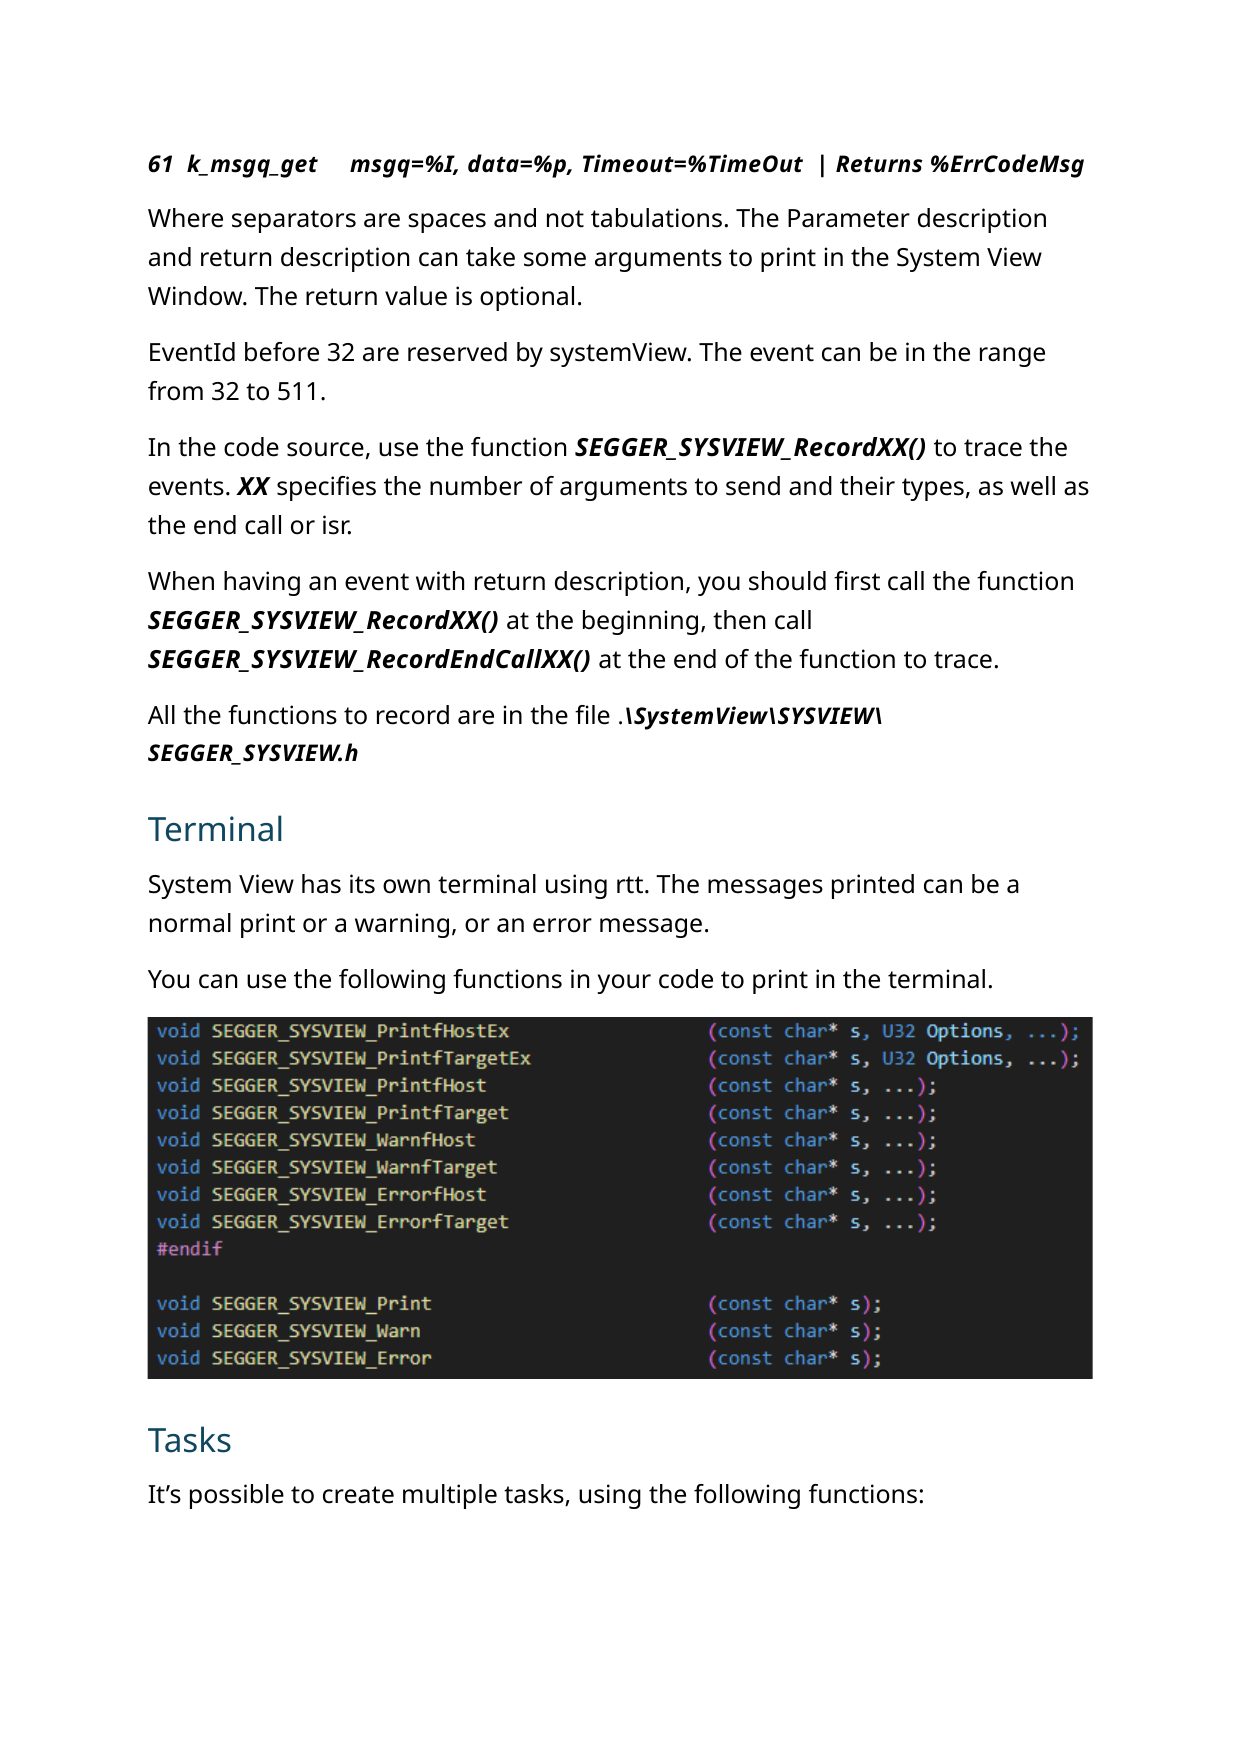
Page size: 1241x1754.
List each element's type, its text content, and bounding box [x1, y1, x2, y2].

text All the functions to record are in the file .\SystemView\SYSVIEW\SEGGER_SYSVIEW.h [148, 698, 1093, 768]
text 61 k_msgq_get msgq=%I, data=%p, Timeout=%TimeOut | Returns %ErrCodeMsg [148, 148, 1093, 179]
text You can use the following functions in your code to print in the terminal. [148, 961, 1093, 995]
subtitle Tasks [148, 1417, 1093, 1462]
text In the code source, use the function SEGGER_SYSVIEW_RecordXX() to trace the events. XX specifies the number of arguments to send and their types, as well as the end call or isr. [148, 429, 1093, 542]
text When having an event with return description, you should first call the function SEGGER_SYSVIEW_RecordXX() at the beginning, then call SEGGER_SYSVIEW_RecordEndCallXX() at the end of the function to trace. [148, 563, 1093, 676]
text Where separators are spaces and not tabulations. The Parameter description and return description can take some arguments to print in the System View Window. The return value is optional. [148, 200, 1093, 313]
text It’s possible to create multiple tasks, using the following functions: [148, 1477, 1093, 1511]
text System View has its own terminal using rtt. The messages printed can be a normal print or a warning, or an error message. [148, 866, 1093, 939]
subtitle Terminal [148, 806, 1093, 851]
text EventId before 32 are reserved by systemView. The event can be in the range from 32 to 511. [148, 334, 1093, 408]
